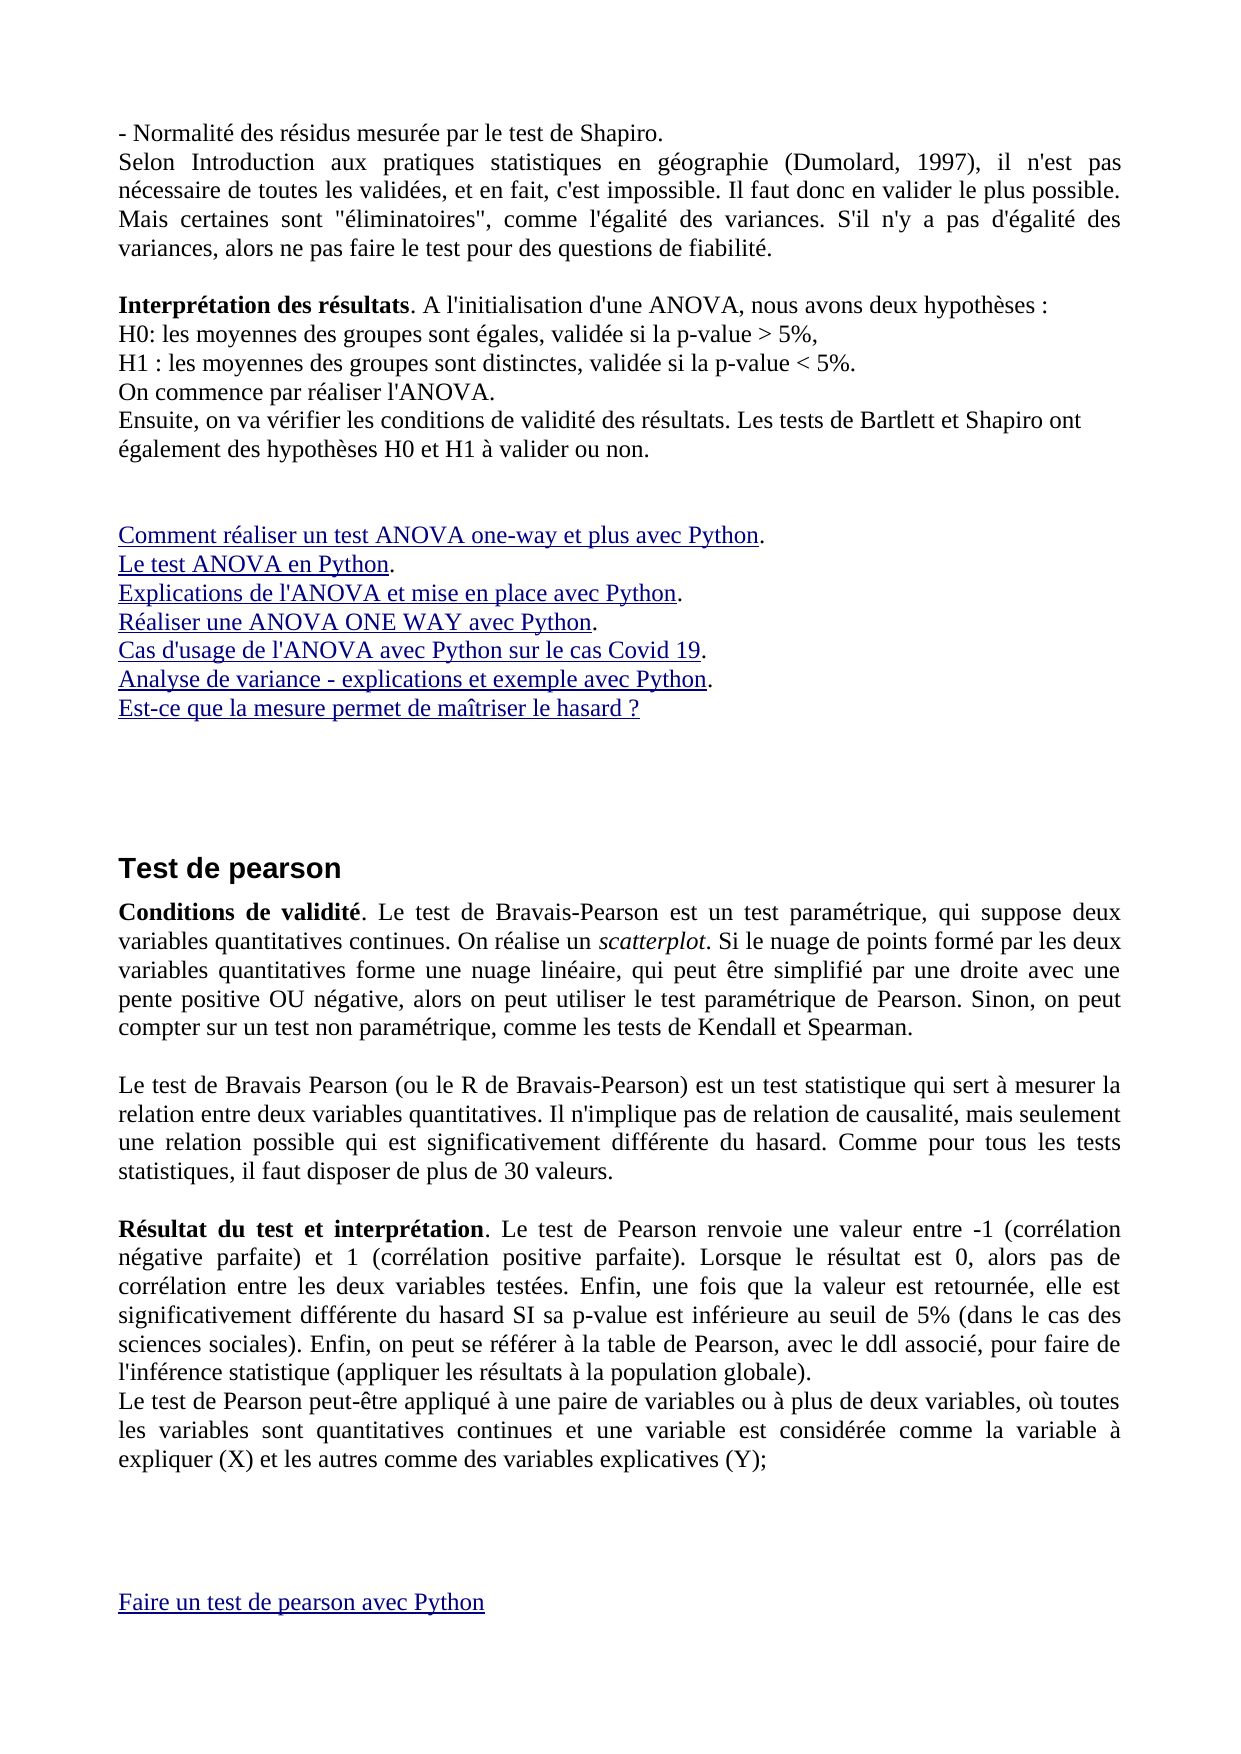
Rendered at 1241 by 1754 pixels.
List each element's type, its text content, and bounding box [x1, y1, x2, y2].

text Résultat du test et interprétation. Le test de Pearson renvoie une valeur entre -1 (corrélation négative parfaite) et 1 (corrélation positive parfaite). Lorsque le résultat est 0, alors pas de corrélation entre les deux variables testées. Enfin, une fois que la valeur est retournée, elle est significativement différente du hasard SI sa p-value est inférieure au seuil de 5% (dans le cas des sciences sociales). Enfin, on peut se référer à la table de Pearson, avec le ddl associé, pour faire de l'inférence statistique (appliquer les résultats à la population globale). [118, 1214, 1122, 1386]
text Analyse de variance - explications et exemple avec Python. [118, 664, 1122, 693]
text Est-ce que la mesure permet de maîtriser le hasard ? [118, 693, 1122, 722]
text Interprétation des résultats. A l'initialisation d'une ANOVA, nous avons deux hypothèses : [118, 291, 1122, 319]
text Le test de Bravais Pearson (ou le R de Bravais-Pearson) est un test statistique qui sert à mesurer la relation entre deux variables quantitatives. Il n'implique pas de relation de causalité, mais seulement une relation possible qui est significativement différente du hasard. Comme pour tous les tests statistiques, il faut disposer de plus de 30 valeurs. [118, 1070, 1122, 1185]
subtitle Test de pearson [118, 851, 1122, 885]
text Réaliser une ANOVA ONE WAY avec Python. [118, 607, 1122, 636]
text - Normalité des résidus mesurée par le test de Shapiro. [118, 118, 1122, 147]
text Faire un test de pearson avec Python [118, 1587, 1122, 1616]
text Conditions de validité. Le test de Bravais-Pearson est un test paramétrique, qui suppose deux variables quantitatives continues. On réalise un scatterplot. Si le nuage de points formé par les deux variables quantitatives forme une nuage linéaire, qui peut être simplifié par une droite avec une pente positive OU négative, alors on peut utiliser le test paramétrique de Pearson. Sinon, on peut compter sur un test non paramétrique, comme les tests de Kendall et Spearman. [118, 897, 1122, 1041]
text Ensuite, on va vérifier les conditions de validité des résultats. Les tests de Bartlett et Shapiro ont également des hypothèses H0 et H1 à valider ou non. [118, 406, 1122, 463]
text On commence par réaliser l'ANOVA. [118, 377, 1122, 406]
text H1 : les moyennes des groupes sont distinctes, validée si la p-value < 5%. [118, 348, 1122, 377]
text Explications de l'ANOVA et mise en place avec Python. [118, 578, 1122, 607]
text Le test de Pearson peut-être appliqué à une paire de variables ou à plus de deux variables, où toutes les variables sont quantitatives continues et une variable est considérée comme la variable à expliquer (X) et les autres comme des variables explicatives (Y); [118, 1386, 1122, 1472]
text Selon Introduction aux pratiques statistiques en géographie (Dumolard, 1997), il n'est pas nécessaire de toutes les validées, et en fait, c'est impossible. Il faut donc en valider le plus possible. Mais certaines sont "éliminatoires", comme l'égalité des variances. S'il n'y a pas d'égalité des variances, alors ne pas faire le test pour des questions de fiabilité. [118, 147, 1122, 262]
text Cas d'usage de l'ANOVA avec Python sur le cas Covid 19. [118, 636, 1122, 664]
text H0: les moyennes des groupes sont égales, validée si la p-value > 5%, [118, 319, 1122, 348]
text Le test ANOVA en Python. [118, 549, 1122, 578]
text Comment réaliser un test ANOVA one-way et plus avec Python. [118, 521, 1122, 549]
